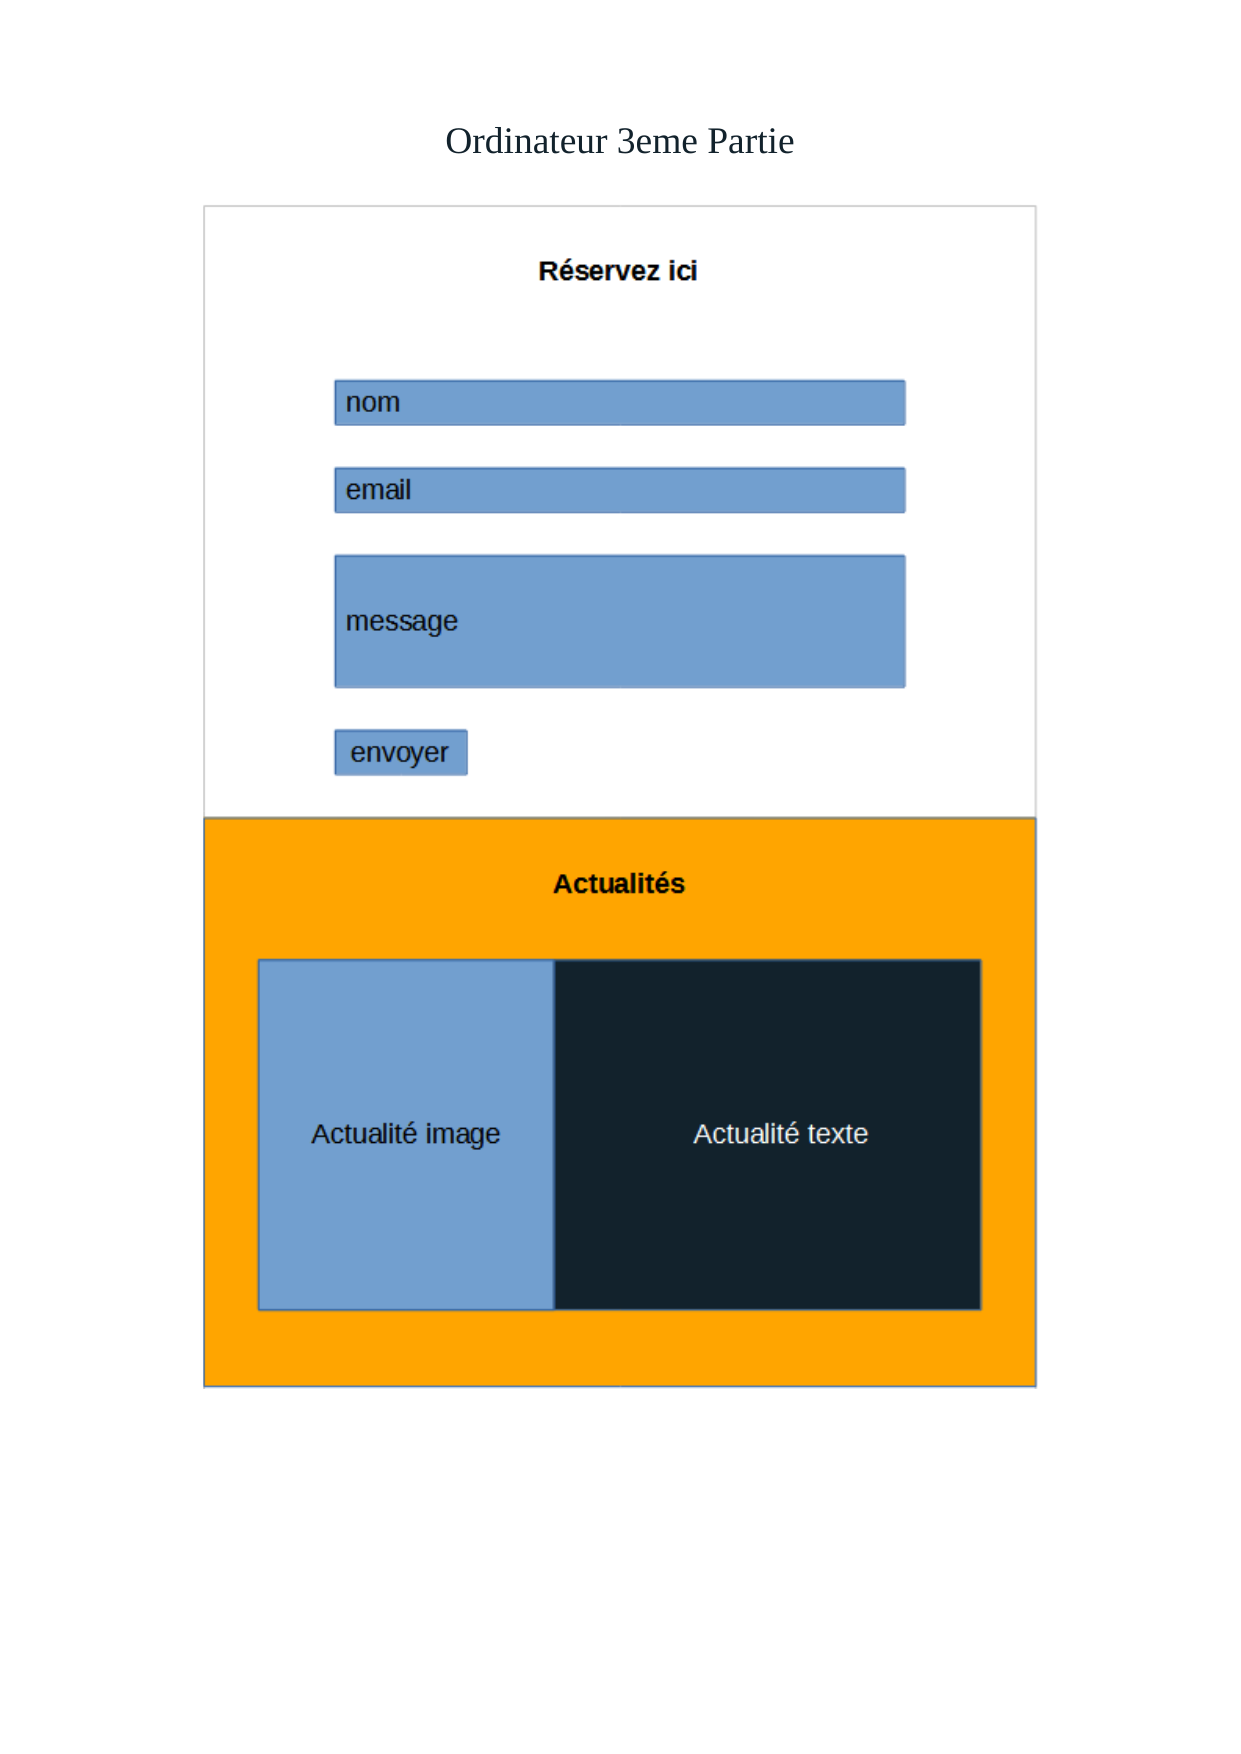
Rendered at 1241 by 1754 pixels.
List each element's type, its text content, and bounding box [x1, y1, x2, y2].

picture [202, 204, 1038, 1389]
text Ordinateur 3eme Partie [118, 118, 1122, 161]
